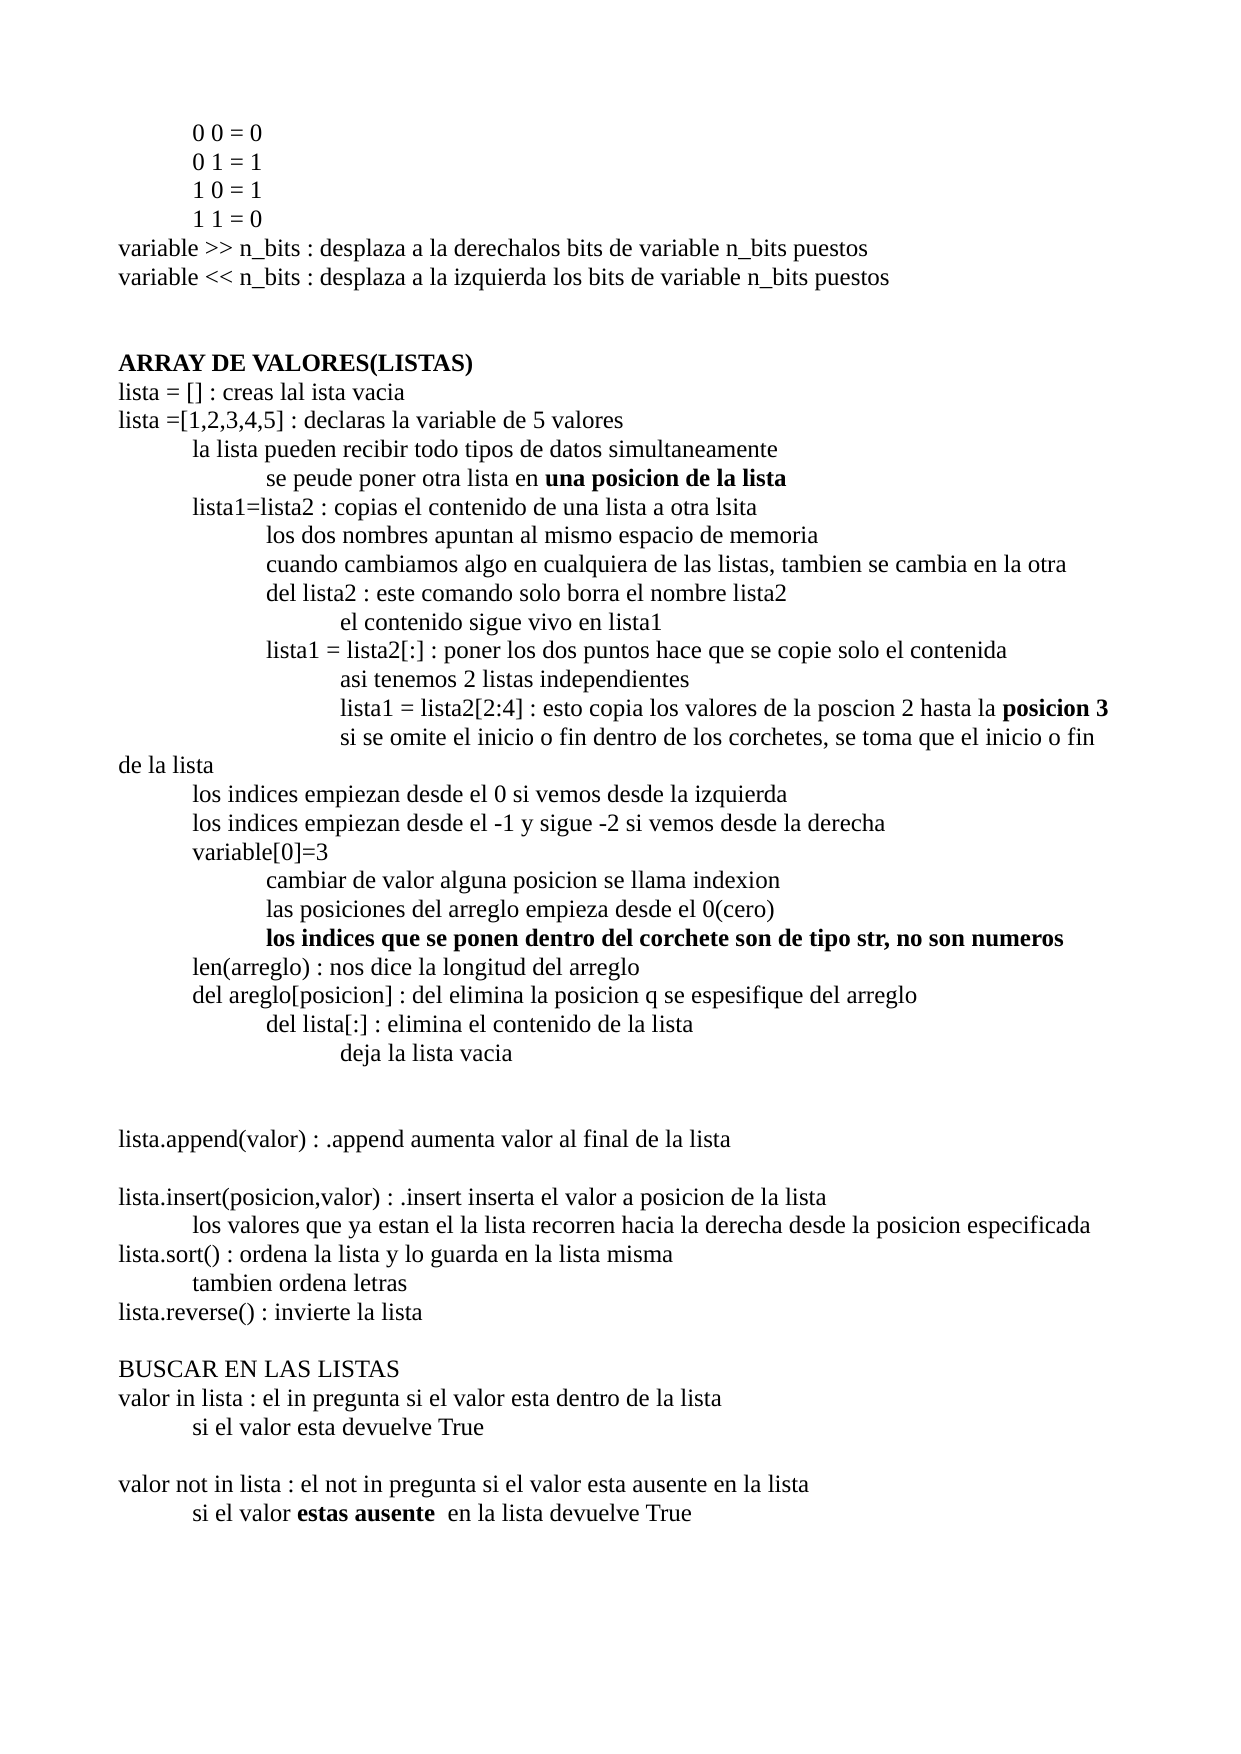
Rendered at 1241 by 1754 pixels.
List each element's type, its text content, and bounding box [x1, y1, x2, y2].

text 0 1 = 1 [118, 147, 1122, 176]
text ARRAY DE VALORES(LISTAS) [118, 348, 1122, 377]
text valor not in lista : el not in pregunta si el valor esta ausente en la lista [118, 1469, 1122, 1498]
text len(arreglo) : nos dice la longitud del arreglo [118, 952, 1122, 981]
text la lista pueden recibir todo tipos de datos simultaneamente [118, 434, 1122, 463]
text 0 0 = 0 [118, 118, 1122, 147]
text cuando cambiamos algo en cualquiera de las listas, tambien se cambia en la otra [118, 549, 1122, 578]
text deja la lista vacia [118, 1038, 1122, 1067]
text lista.append(valor) : .append aumenta valor al final de la lista [118, 1124, 1122, 1153]
text del areglo[posicion] : del elimina la posicion q se espesifique del arreglo [118, 981, 1122, 1009]
text si se omite el inicio o fin dentro de los corchetes, se toma que el inicio o fin de la lista [118, 722, 1122, 779]
text lista1 = lista2[:] : poner los dos puntos hace que se copie solo el contenida [118, 636, 1122, 664]
text del lista[:] : elimina el contenido de la lista [118, 1009, 1122, 1038]
text lista.reverse() : invierte la lista [118, 1297, 1122, 1326]
text asi tenemos 2 listas independientes [118, 664, 1122, 693]
text lista = [] : creas lal ista vacia [118, 377, 1122, 406]
text los dos nombres apuntan al mismo espacio de memoria [118, 521, 1122, 549]
text los valores que ya estan el la lista recorren hacia la derecha desde la posicion especificada [118, 1211, 1122, 1239]
text lista.insert(posicion,valor) : .insert inserta el valor a posicion de la lista [118, 1182, 1122, 1211]
text lista =[1,2,3,4,5] : declaras la variable de 5 valores [118, 406, 1122, 434]
text variable[0]=3 [118, 837, 1122, 866]
text los indices que se ponen dentro del corchete son de tipo str, no son numeros [118, 923, 1122, 952]
text si el valor estas ausente en la lista devuelve True [118, 1498, 1122, 1527]
text si el valor esta devuelve True [118, 1412, 1122, 1441]
text BUSCAR EN LAS LISTAS [118, 1354, 1122, 1383]
text los indices empiezan desde el -1 y sigue -2 si vemos desde la derecha [118, 808, 1122, 837]
text las posiciones del arreglo empieza desde el 0(cero) [118, 894, 1122, 923]
text lista.sort() : ordena la lista y lo guarda en la lista misma [118, 1239, 1122, 1268]
text variable << n_bits : desplaza a la izquierda los bits de variable n_bits puestos [118, 262, 1122, 291]
text el contenido sigue vivo en lista1 [118, 607, 1122, 636]
text 1 0 = 1 [118, 176, 1122, 204]
text tambien ordena letras [118, 1268, 1122, 1297]
text cambiar de valor alguna posicion se llama indexion [118, 866, 1122, 894]
text los indices empiezan desde el 0 si vemos desde la izquierda [118, 779, 1122, 808]
text variable >> n_bits : desplaza a la derechalos bits de variable n_bits puestos [118, 233, 1122, 262]
text 1 1 = 0 [118, 204, 1122, 233]
text lista1 = lista2[2:4] : esto copia los valores de la poscion 2 hasta la posicion 3 [118, 693, 1122, 722]
text se peude poner otra lista en una posicion de la lista [118, 463, 1122, 492]
text lista1=lista2 : copias el contenido de una lista a otra lsita [118, 492, 1122, 521]
text del lista2 : este comando solo borra el nombre lista2 [118, 578, 1122, 607]
text valor in lista : el in pregunta si el valor esta dentro de la lista [118, 1383, 1122, 1412]
